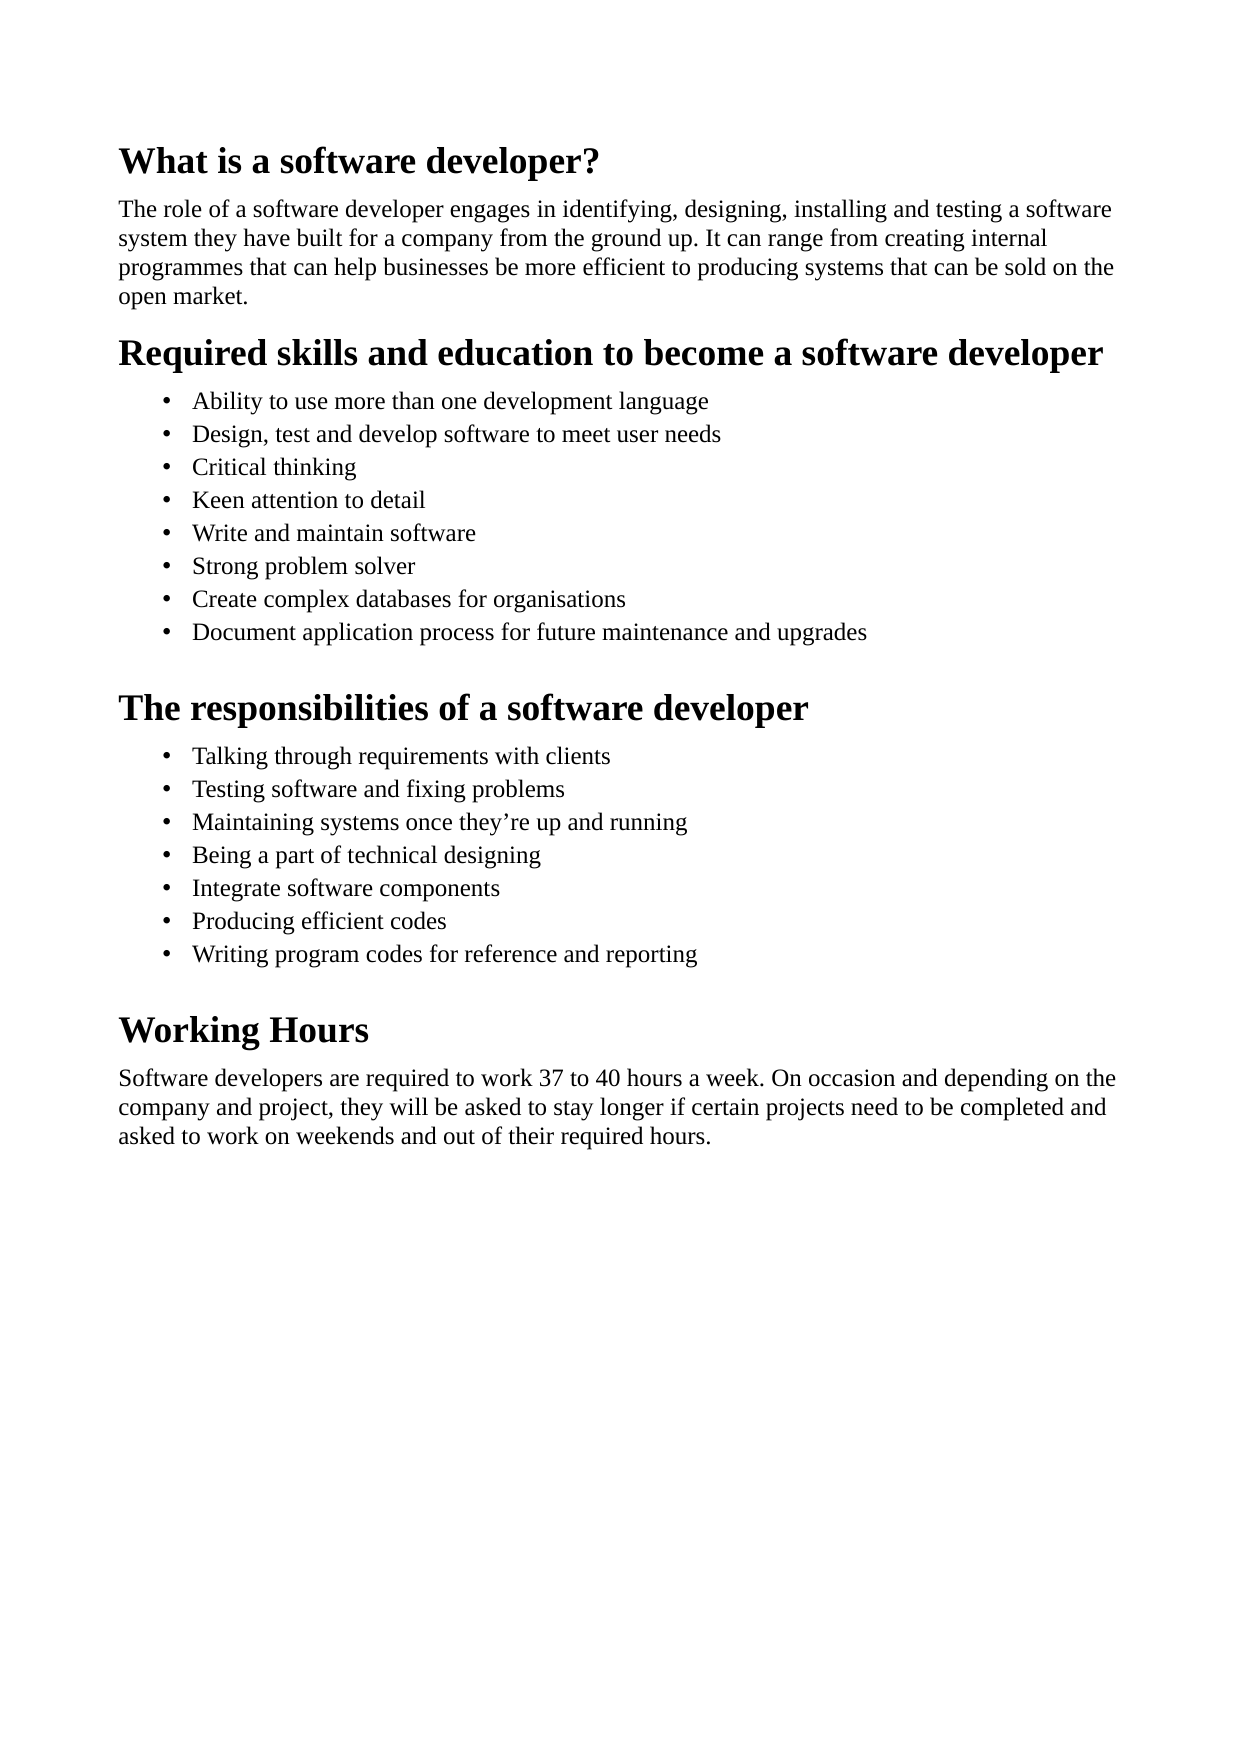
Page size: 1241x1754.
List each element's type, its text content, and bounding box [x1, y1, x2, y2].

list Producing efficient codes [162, 906, 1122, 935]
list Ability to use more than one development language [162, 386, 1122, 415]
list Integrate software components [162, 873, 1122, 902]
list Write and maintain software [162, 518, 1122, 547]
text The role of a software developer engages in identifying, designing, installing and testing a software system they have built for a company from the ground up. It can range from creating internal programmes that can help businesses be more efficient to producing systems that can be sold on the open market. [118, 194, 1122, 309]
list Talking through requirements with clients [162, 741, 1122, 770]
list Create complex databases for organisations [162, 584, 1122, 613]
list Keen attention to detail [162, 485, 1122, 514]
list Document application process for future maintenance and upgrades [162, 617, 1122, 646]
list Being a part of technical designing [162, 840, 1122, 869]
subtitle Required skills and education to become a software developer [118, 330, 1122, 373]
list Writing program codes for reference and reporting [162, 939, 1122, 968]
subtitle The responsibilities of a software developer [118, 686, 1122, 729]
list Testing software and fixing problems [162, 774, 1122, 803]
list Maintaining systems once they’re up and running [162, 807, 1122, 836]
subtitle What is a software developer? [118, 139, 1122, 182]
subtitle Working Hours [118, 1008, 1122, 1051]
list Design, test and develop software to meet user needs [162, 419, 1122, 448]
text Software developers are required to work 37 to 40 hours a week. On occasion and depending on the company and project, they will be asked to stay longer if certain projects need to be completed and asked to work on weekends and out of their required hours. [118, 1063, 1122, 1150]
list Critical thinking [162, 452, 1122, 481]
list Strong problem solver [162, 551, 1122, 580]
